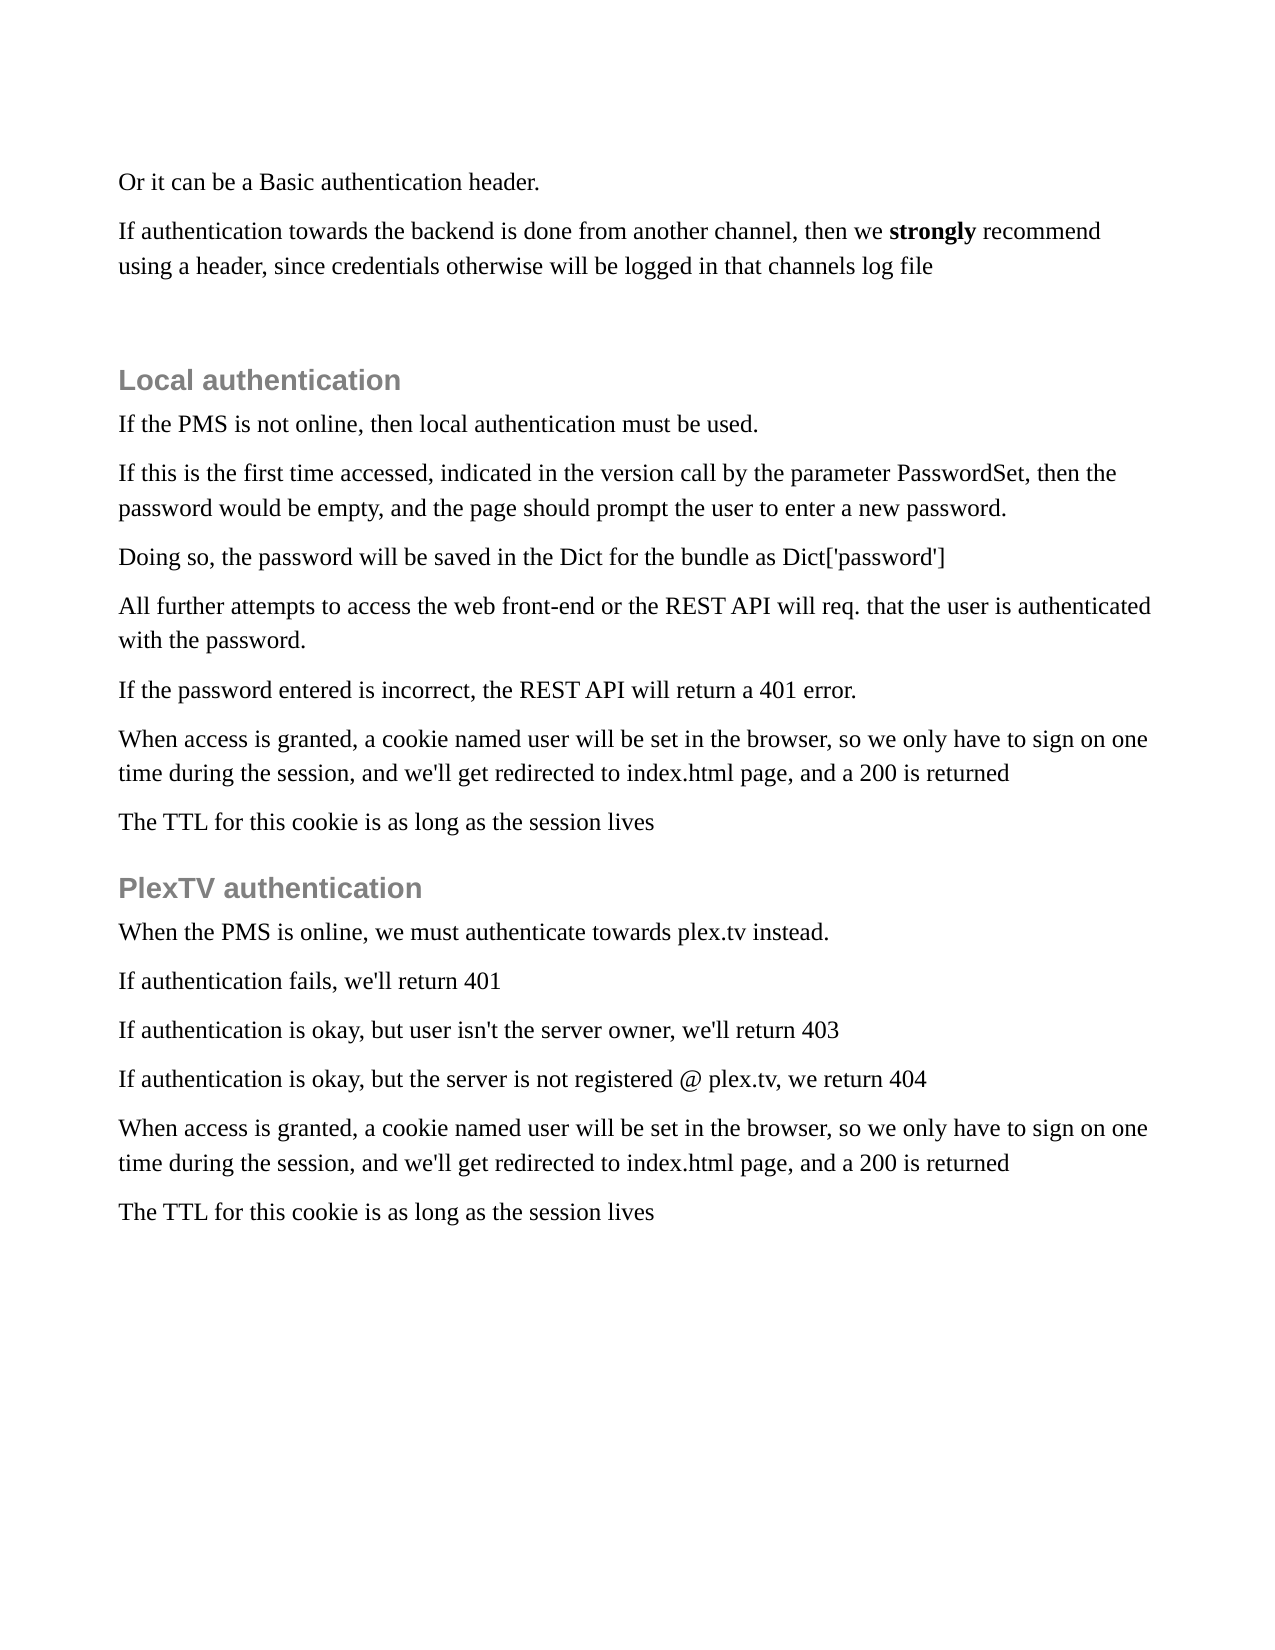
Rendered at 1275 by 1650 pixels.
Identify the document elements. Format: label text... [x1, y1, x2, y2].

subtitle Local authentication [118, 363, 1157, 397]
text If the password entered is incorrect, the REST API will return a 401 error. [118, 675, 1157, 703]
text When access is granted, a cookie named user will be set in the browser, so we only have to sign on one time during the session, and we'll get redirected to index.html page, and a 200 is returned [118, 724, 1157, 787]
text If authentication fails, we'll return 401 [118, 966, 1157, 995]
text If this is the first time accessed, indicated in the version call by the parameter PasswordSet, then the password would be empty, and the page should prompt the user to enter a new password. [118, 458, 1157, 522]
text All further attempts to access the web front-end or the REST API will req. that the user is authenticated with the password. [118, 591, 1157, 654]
text The TTL for this cookie is as long as the session lives [118, 807, 1157, 836]
text When the PMS is online, we must authenticate towards plex.tv instead. [118, 917, 1157, 946]
text The TTL for this cookie is as long as the session lives [118, 1197, 1157, 1226]
text Or it can be a Basic authentication header. [118, 167, 1157, 196]
text When access is granted, a cookie named user will be set in the browser, so we only have to sign on one time during the session, and we'll get redirected to index.html page, and a 200 is returned [118, 1113, 1157, 1176]
subtitle PlexTV authentication [118, 871, 1157, 904]
text If the PMS is not online, then local authentication must be used. [118, 409, 1157, 438]
text If authentication is okay, but the server is not registered @ plex.tv, we return 404 [118, 1064, 1157, 1093]
text If authentication towards the backend is done from another channel, then we strongly recommend using a header, since credentials otherwise will be logged in that channels log file [118, 216, 1157, 279]
text If authentication is okay, but user isn't the server owner, we'll return 403 [118, 1015, 1157, 1044]
text Doing so, the password will be saved in the Dict for the bundle as Dict['password'] [118, 542, 1157, 571]
